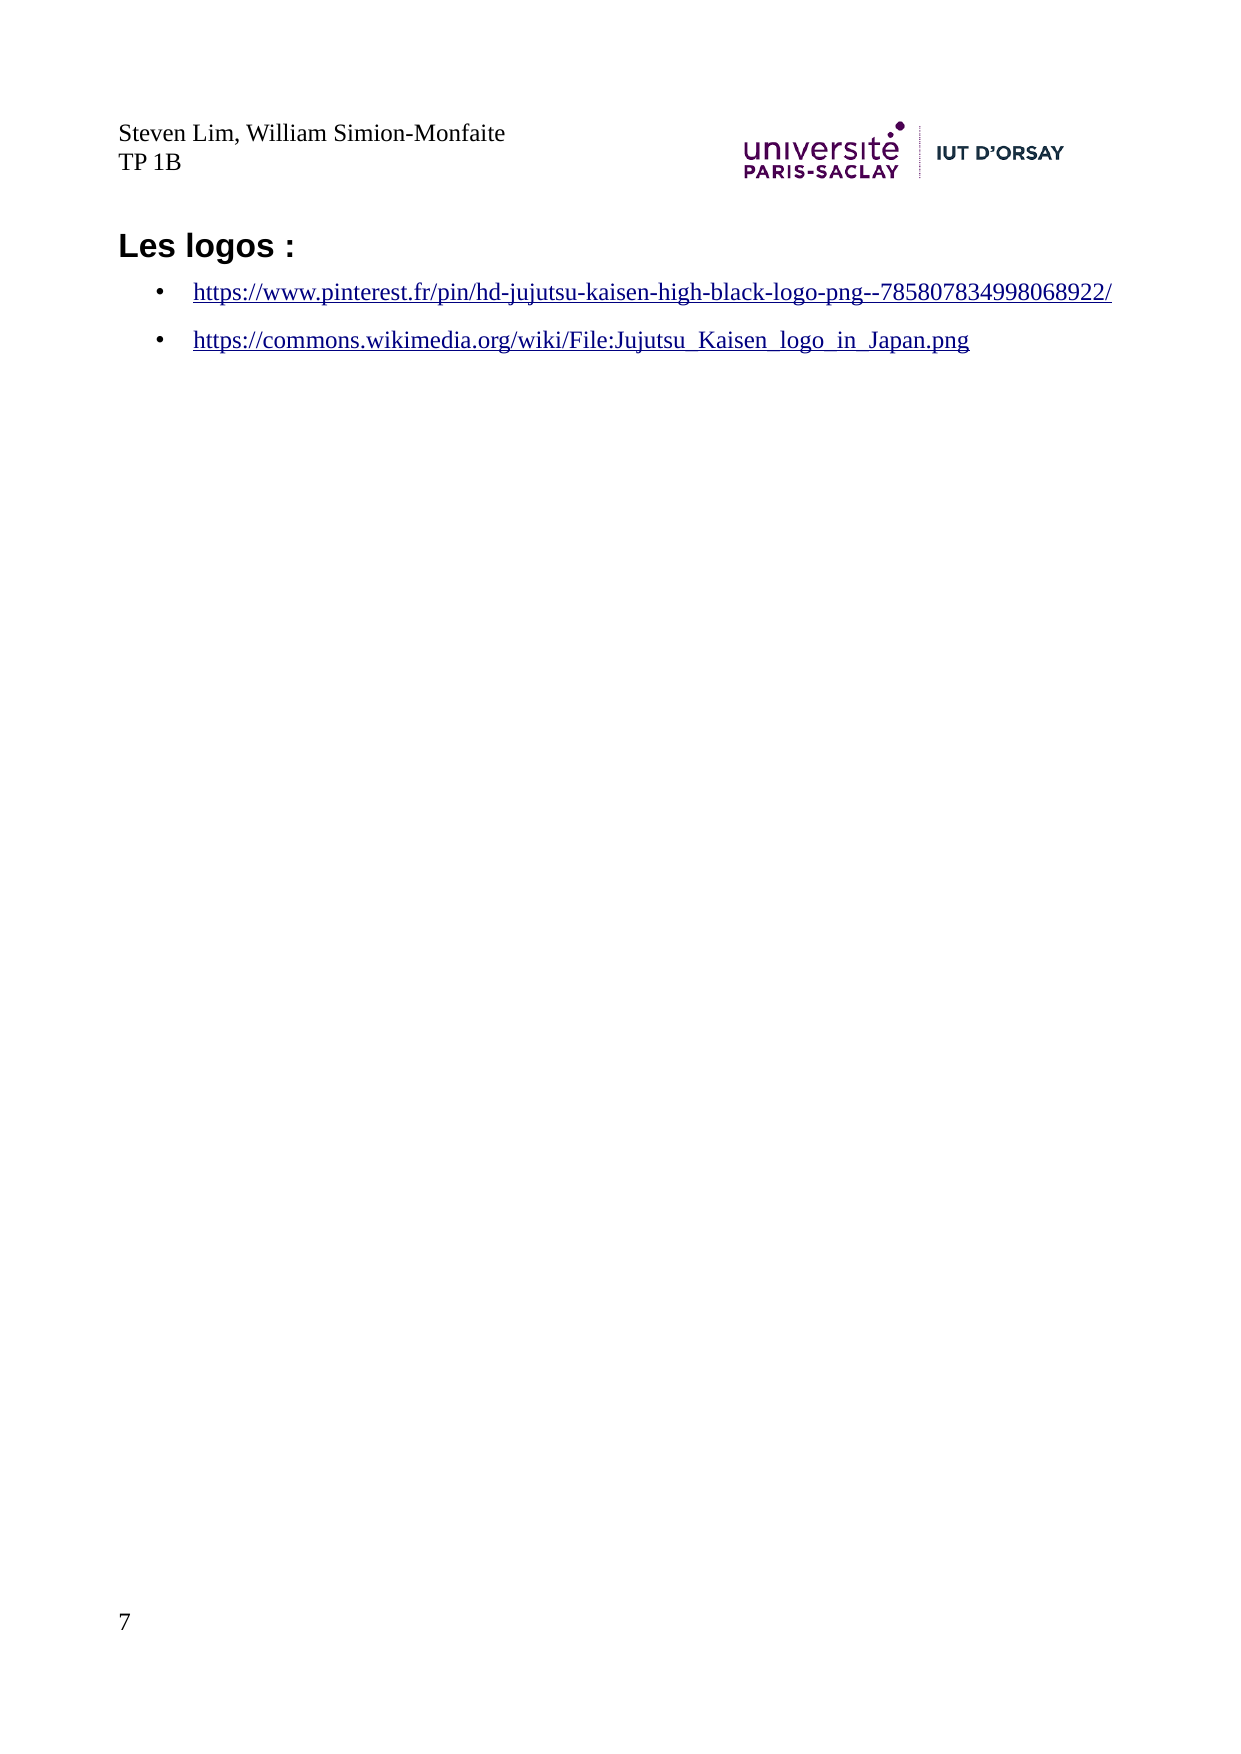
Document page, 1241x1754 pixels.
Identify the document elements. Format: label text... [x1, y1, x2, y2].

subtitle Les logos : [118, 226, 1122, 264]
picture [729, 106, 1116, 193]
list https://commons.wikimedia.org/wiki/File:Jujutsu_Kaisen_logo_in_Japan.png [156, 325, 1122, 353]
list https://www.pinterest.fr/pin/hd-jujutsu-kaisen-high-black-logo-png--785807834998068922/ [156, 277, 1122, 306]
